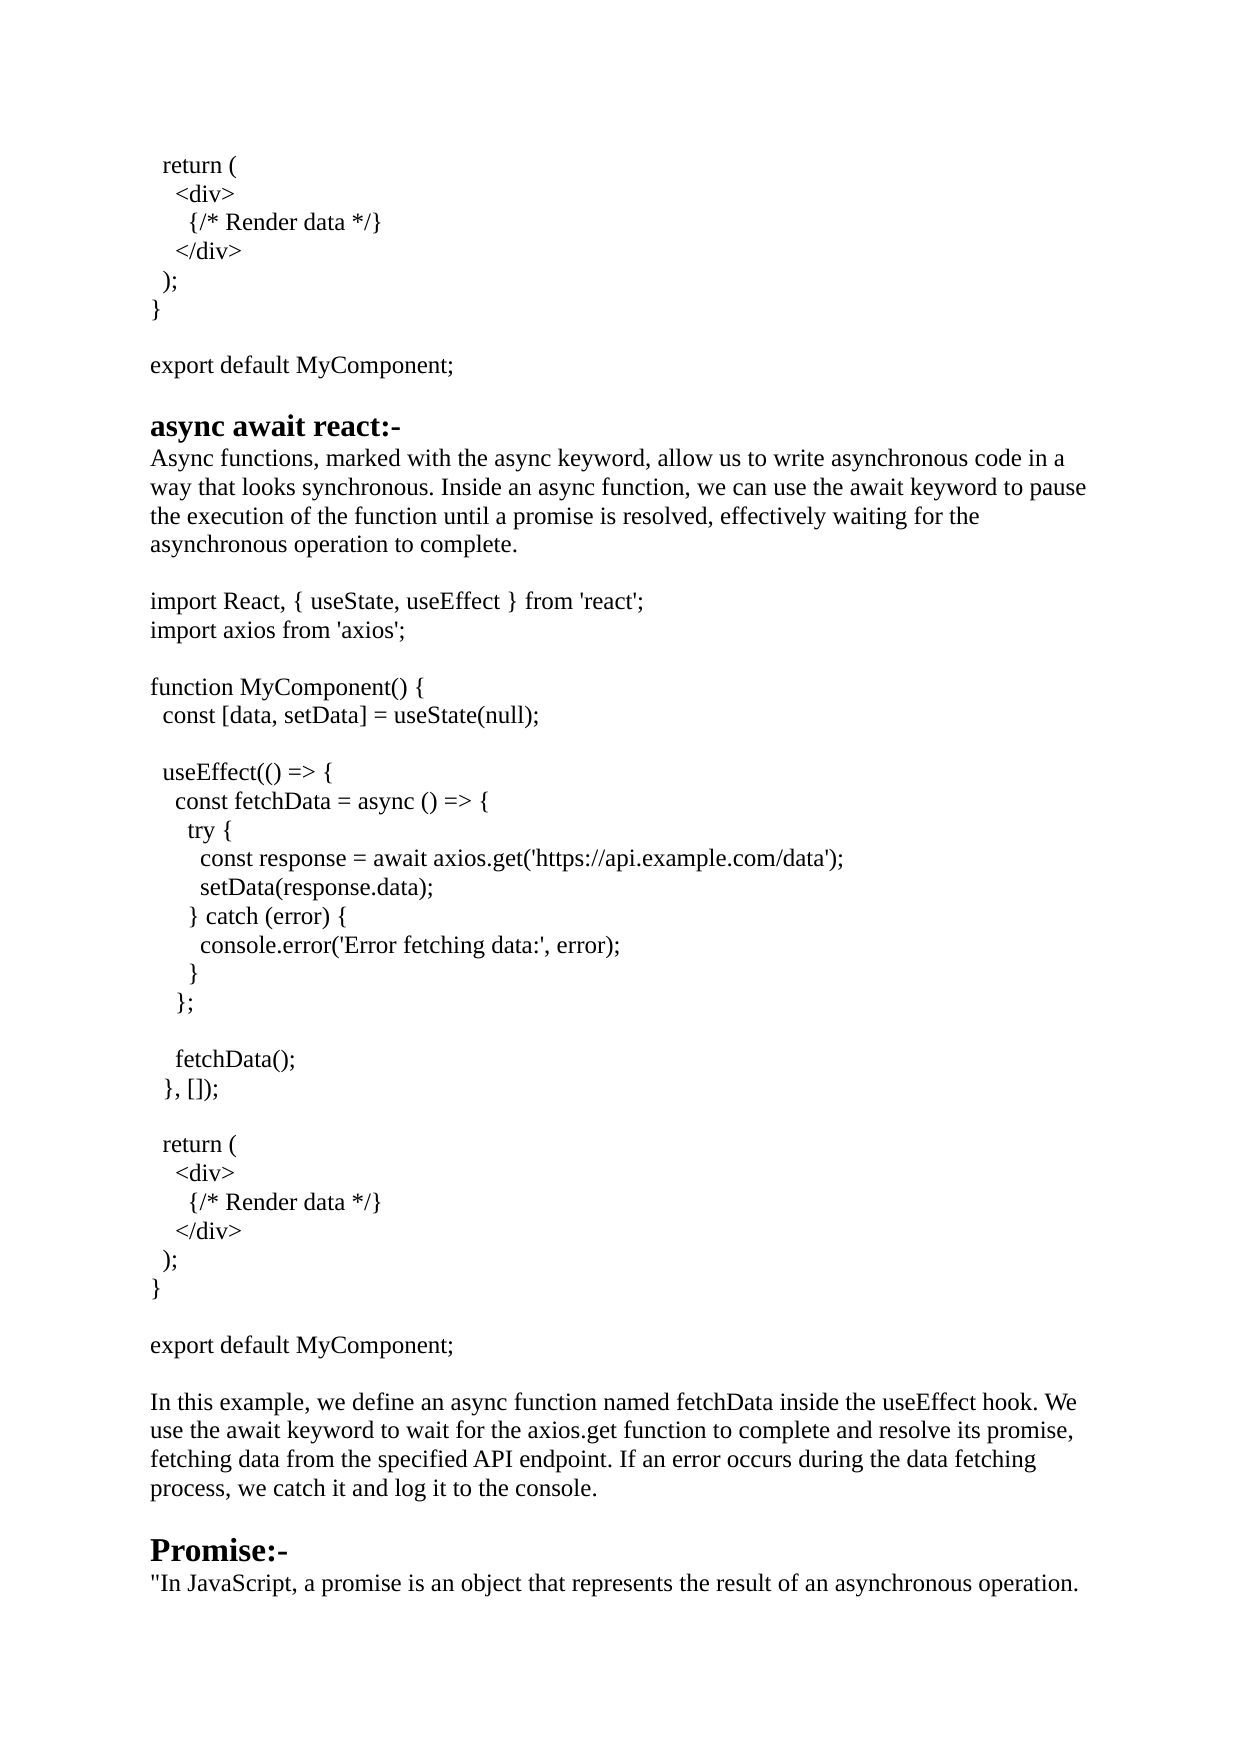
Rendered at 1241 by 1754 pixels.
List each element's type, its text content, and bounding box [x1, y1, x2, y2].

text ); [150, 265, 1090, 294]
text const response = await axios.get('https://api.example.com/data'); [150, 843, 1090, 872]
text const fetchData = async () => { [150, 786, 1090, 815]
text } [150, 294, 1090, 322]
text } catch (error) { [150, 901, 1090, 930]
text "In JavaScript, a promise is an object that represents the result of an asynchronous operation. [150, 1568, 1090, 1597]
text return ( [150, 150, 1090, 179]
text export default MyComponent; [150, 351, 1090, 379]
text </div> [150, 1216, 1090, 1244]
text setData(response.data); [150, 872, 1090, 901]
text return ( [150, 1129, 1090, 1158]
text } [150, 958, 1090, 987]
text ); [150, 1244, 1090, 1273]
text {/* Render data */} [150, 207, 1090, 236]
text </div> [150, 236, 1090, 265]
text <div> [150, 179, 1090, 207]
text Promise:- [150, 1530, 1090, 1568]
text }, []); [150, 1073, 1090, 1102]
text }; [150, 987, 1090, 1016]
text export default MyComponent; [150, 1330, 1090, 1359]
text try { [150, 815, 1090, 843]
text import axios from 'axios'; [150, 615, 1090, 644]
text const [data, setData] = useState(null); [150, 701, 1090, 729]
text In this example, we define an async function named fetchData inside the useEffect hook. We use the await keyword to wait for the axios.get function to complete and resolve its promise, fetching data from the specified API endpoint. If an error occurs during the data fetching process, we catch it and log it to the console. [150, 1387, 1090, 1502]
text Async functions, marked with the async keyword, allow us to write asynchronous code in a way that looks synchronous. Inside an async function, we can use the await keyword to pause the execution of the function until a promise is resolved, effectively waiting for the asynchronous operation to complete. [150, 443, 1090, 558]
text <div> [150, 1158, 1090, 1187]
text fetchData(); [150, 1044, 1090, 1073]
text {/* Render data */} [150, 1187, 1090, 1216]
text console.error('Error fetching data:', error); [150, 930, 1090, 958]
text async await react:- [150, 407, 1090, 443]
text import React, { useState, useEffect } from 'react'; [150, 586, 1090, 615]
text function MyComponent() { [150, 672, 1090, 701]
text } [150, 1273, 1090, 1302]
text useEffect(() => { [150, 757, 1090, 786]
